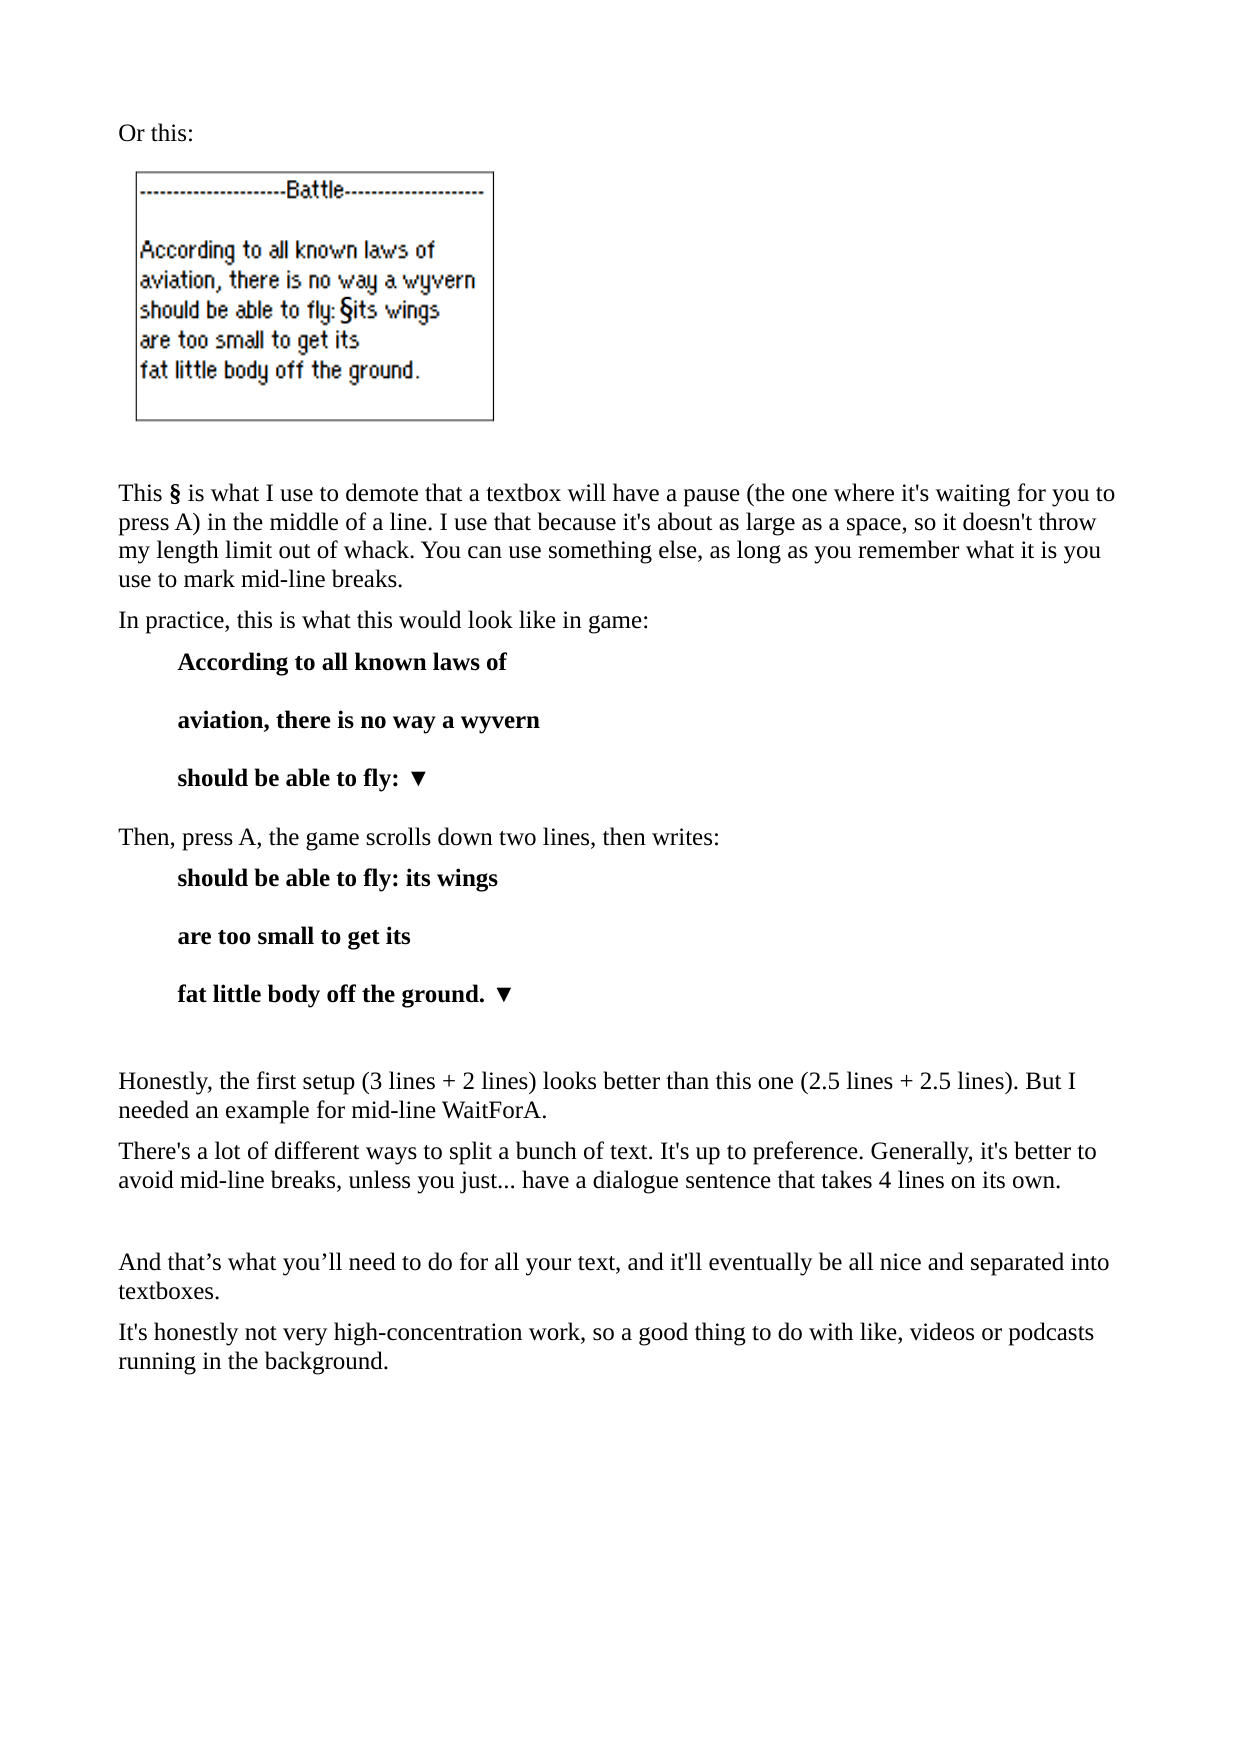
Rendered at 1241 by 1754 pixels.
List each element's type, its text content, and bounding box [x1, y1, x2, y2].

text Honestly, the first setup (3 lines + 2 lines) looks better than this one (2.5 lines + 2.5 lines). But I needed an example for mid-line WaitForA. [118, 1066, 1122, 1124]
text Or this: [118, 118, 1122, 147]
text Then, press A, the game scrolls down two lines, then writes: [118, 822, 1122, 850]
text This § is what I use to demote that a textbox will have a pause (the one where it's waiting for you to press A) in the middle of a line. I use that because it's about as large as a space, so it doesn't throw my length limit out of whack. You can use something else, as long as you remember what it is you use to mark mid-line breaks. [118, 478, 1122, 593]
text And that’s what you’ll need to do for all your text, and it'll eventually be all nice and separated into textboxes. [118, 1247, 1122, 1305]
text aviation, there is no way a wyvern [177, 705, 1063, 734]
text In practice, this is what this would look like in game: [118, 606, 1122, 634]
text It's honestly not very high-concentration work, so a good thing to do with like, videos or podcasts running in the background. [118, 1317, 1122, 1375]
text fat little body off the ground. ▼ [177, 979, 1063, 1008]
text should be able to fly: ▼ [177, 763, 1063, 792]
text According to all known laws of [177, 647, 1063, 676]
picture [118, 159, 513, 437]
text are too small to get its [177, 921, 1063, 950]
text should be able to fly: its wings [177, 863, 1063, 892]
text There's a lot of different ways to split a bunch of text. It's up to preference. Generally, it's better to avoid mid-line breaks, unless you just... have a dialogue sentence that takes 4 lines on its own. [118, 1136, 1122, 1194]
